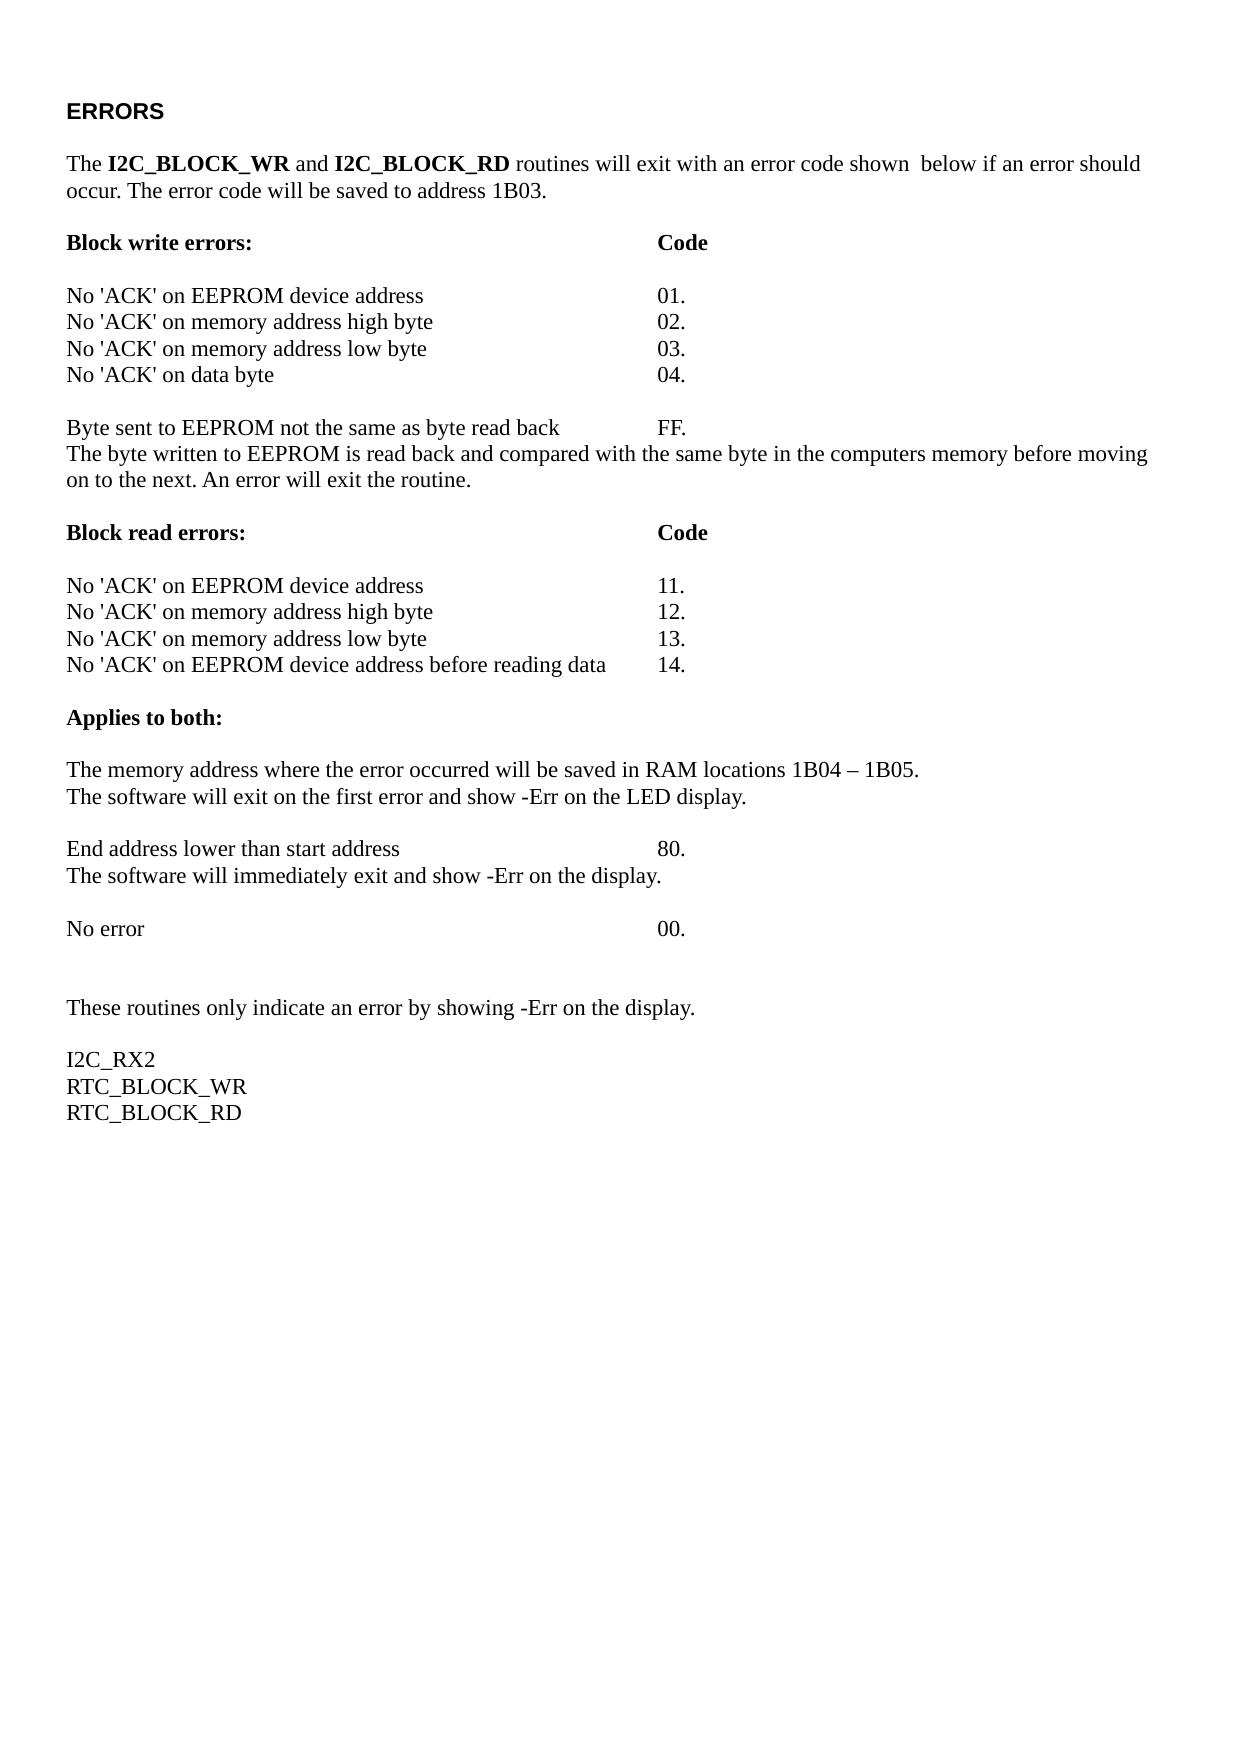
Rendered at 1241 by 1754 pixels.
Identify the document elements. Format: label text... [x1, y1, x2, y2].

text No 'ACK' on EEPROM device address 11. [66, 572, 1172, 598]
text ERRORS [66, 98, 1172, 124]
text End address lower than start address 80. [66, 836, 1172, 862]
text The I2C_BLOCK_WR and I2C_BLOCK_RD routines will exit with an error code shown below if an error should occur. The error code will be saved to address 1B03. [66, 150, 1172, 203]
text No 'ACK' on EEPROM device address 01. [66, 282, 1172, 308]
text No error 00. [66, 914, 1172, 941]
text RTC_BLOCK_RD [66, 1099, 1172, 1125]
text Block read errors: Code [66, 519, 1172, 546]
text No 'ACK' on memory address high byte 12. [66, 598, 1172, 625]
text RTC_BLOCK_WR [66, 1073, 1172, 1099]
text No 'ACK' on memory address high byte 02. [66, 308, 1172, 335]
text No 'ACK' on memory address low byte 03. [66, 335, 1172, 361]
text No 'ACK' on memory address low byte 13. [66, 625, 1172, 651]
text No 'ACK' on EEPROM device address before reading data 14. [66, 651, 1172, 677]
text No 'ACK' on data byte 04. [66, 361, 1172, 387]
text The memory address where the error occurred will be saved in RAM locations 1B04 – 1B05. [66, 756, 1172, 783]
text The byte written to EEPROM is read back and compared with the same byte in the computers memory before moving on to the next. An error will exit the routine. [66, 440, 1172, 493]
text Block write errors: Code [66, 229, 1172, 256]
text The software will exit on the first error and show -Err on the LED display. [66, 783, 1172, 809]
text These routines only indicate an error by showing -Err on the display. [66, 994, 1172, 1020]
text The software will immediately exit and show -Err on the display. [66, 862, 1172, 888]
text Byte sent to EEPROM not the same as byte read back FF. [66, 414, 1172, 440]
text Applies to both: [66, 704, 1172, 730]
text I2C_RX2 [66, 1046, 1172, 1073]
